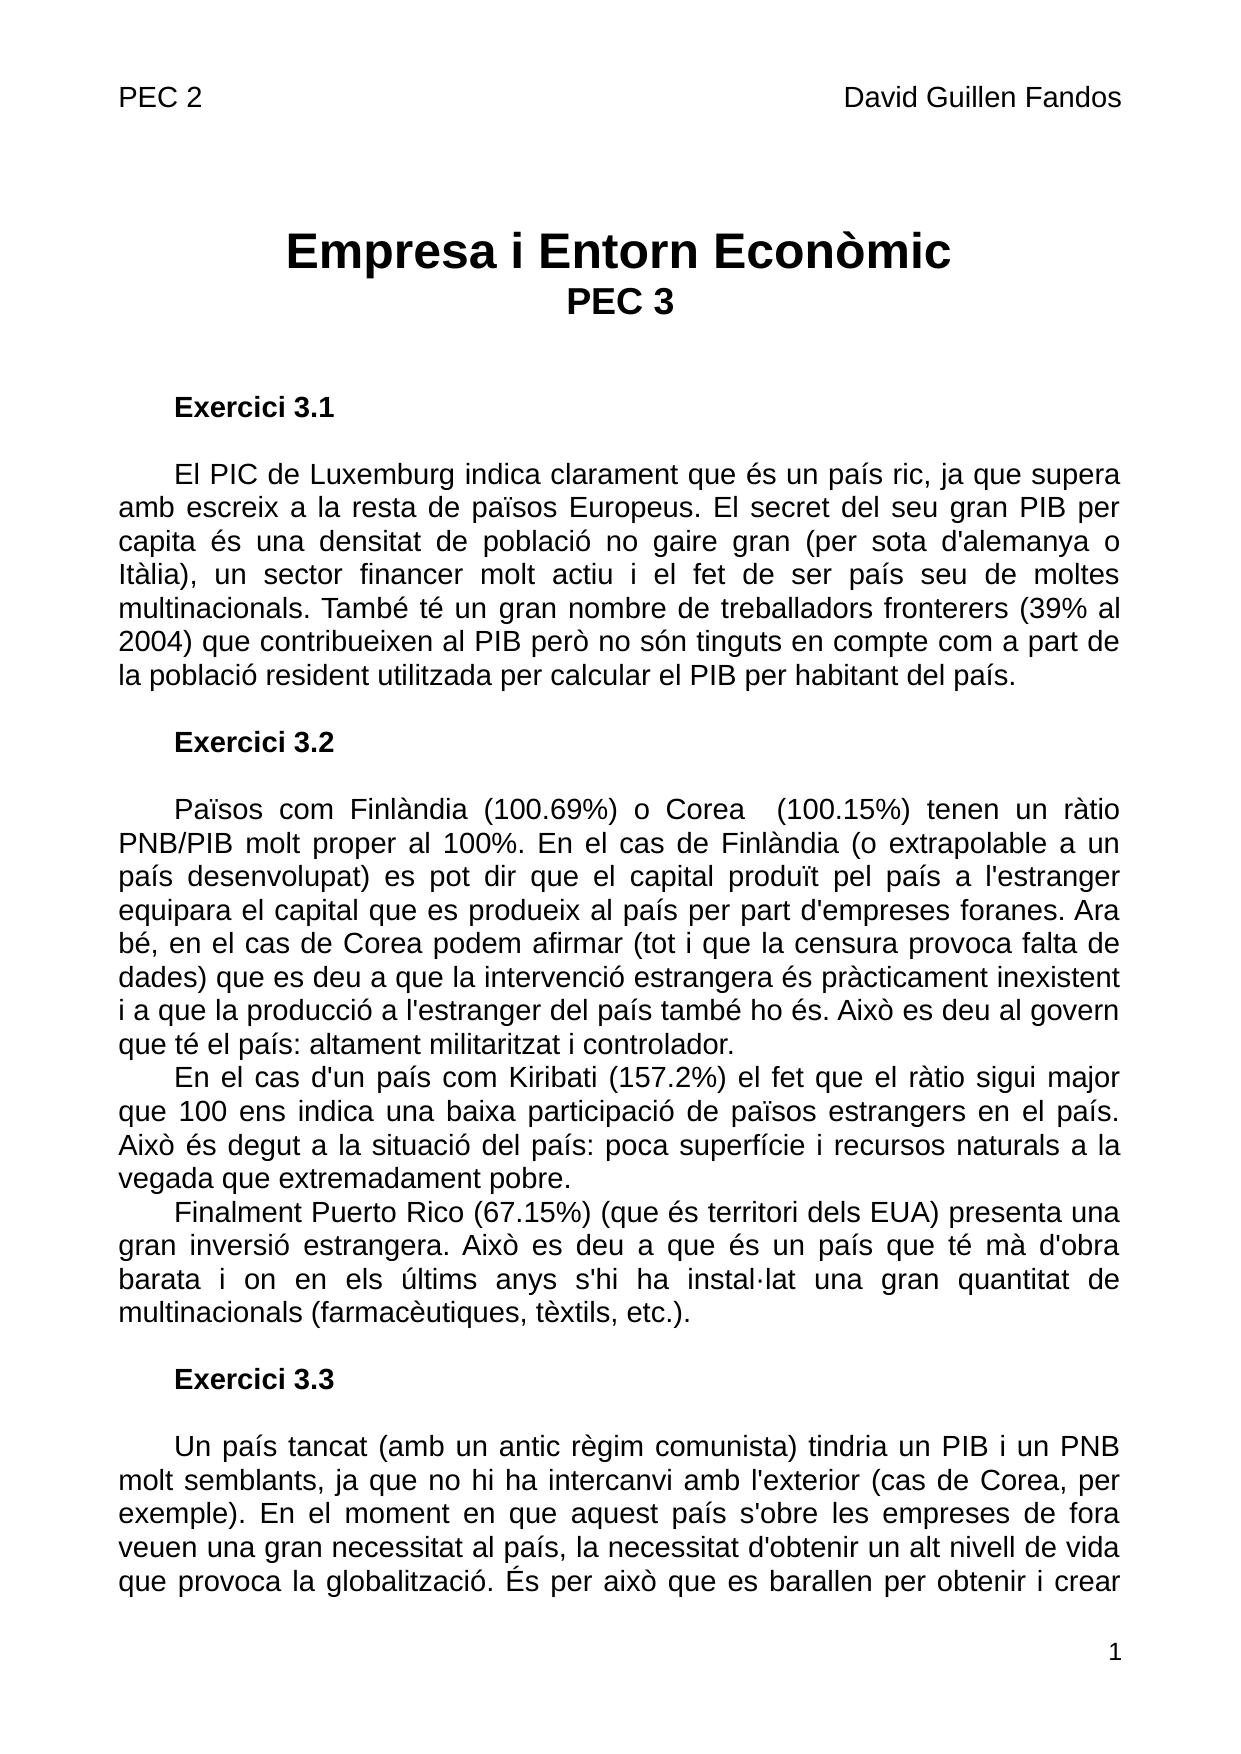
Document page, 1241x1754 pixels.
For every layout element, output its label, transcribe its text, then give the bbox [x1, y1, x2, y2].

text Un país tancat (amb un antic règim comunista) tindria un PIB i un PNB molt semblants, ja que no hi ha intercanvi amb l'exterior (cas de Corea, per exemple). En el moment en que aquest país s'obre les empreses de fora veuen una gran necessitat al país, la necessitat d'obtenir un alt nivell de vida que provoca la globalització. És per això que es barallen per obtenir i crear [118, 1429, 1122, 1597]
text Empresa i Entorn Econòmic [115, 222, 1122, 279]
text PEC 3 [118, 279, 1122, 323]
text El PIC de Luxemburg indica clarament que és un país ric, ja que supera amb escreix a la resta de països Europeus. El secret del seu gran PIB per capita és una densitat de població no gaire gran (per sota d'alemanya o Itàlia), un sector financer molt actiu i el fet de ser país seu de moltes multinacionals. També té un gran nombre de treballadors fronterers (39% al 2004) que contribueixen al PIB però no són tinguts en compte com a part de la població resident utilitzada per calcular el PIB per habitant del país. [118, 457, 1122, 692]
text Exercici 3.1 [118, 390, 1122, 423]
text Exercici 3.2 [118, 725, 1122, 759]
text En el cas d'un país com Kiribati (157.2%) el fet que el ràtio sigui major que 100 ens indica una baixa participació de països estrangers en el país. Això és degut a la situació del país: poca superfície i recursos naturals a la vegada que extremadament pobre. [118, 1061, 1122, 1195]
text Finalment Puerto Rico (67.15%) (que és territori dels EUA) presenta una gran inversió estrangera. Això es deu a que és un país que té mà d'obra barata i on en els últims anys s'hi ha instal·lat una gran quantitat de multinacionals (farmacèutiques, tèxtils, etc.). [118, 1195, 1122, 1329]
text Països com Finlàndia (100.69%) o Corea (100.15%) tenen un ràtio PNB/PIB molt proper al 100%. En el cas de Finlàndia (o extrapolable a un país desenvolupat) es pot dir que el capital produït pel país a l'estranger equipara el capital que es produeix al país per part d'empreses foranes. Ara bé, en el cas de Corea podem afirmar (tot i que la censura provoca falta de dades) que es deu a que la intervenció estrangera és pràcticament inexistent i a que la producció a l'estranger del país també ho és. Això es deu al govern que té el país: altament militaritzat i controlador. [118, 792, 1122, 1061]
text Exercici 3.3 [118, 1362, 1122, 1396]
